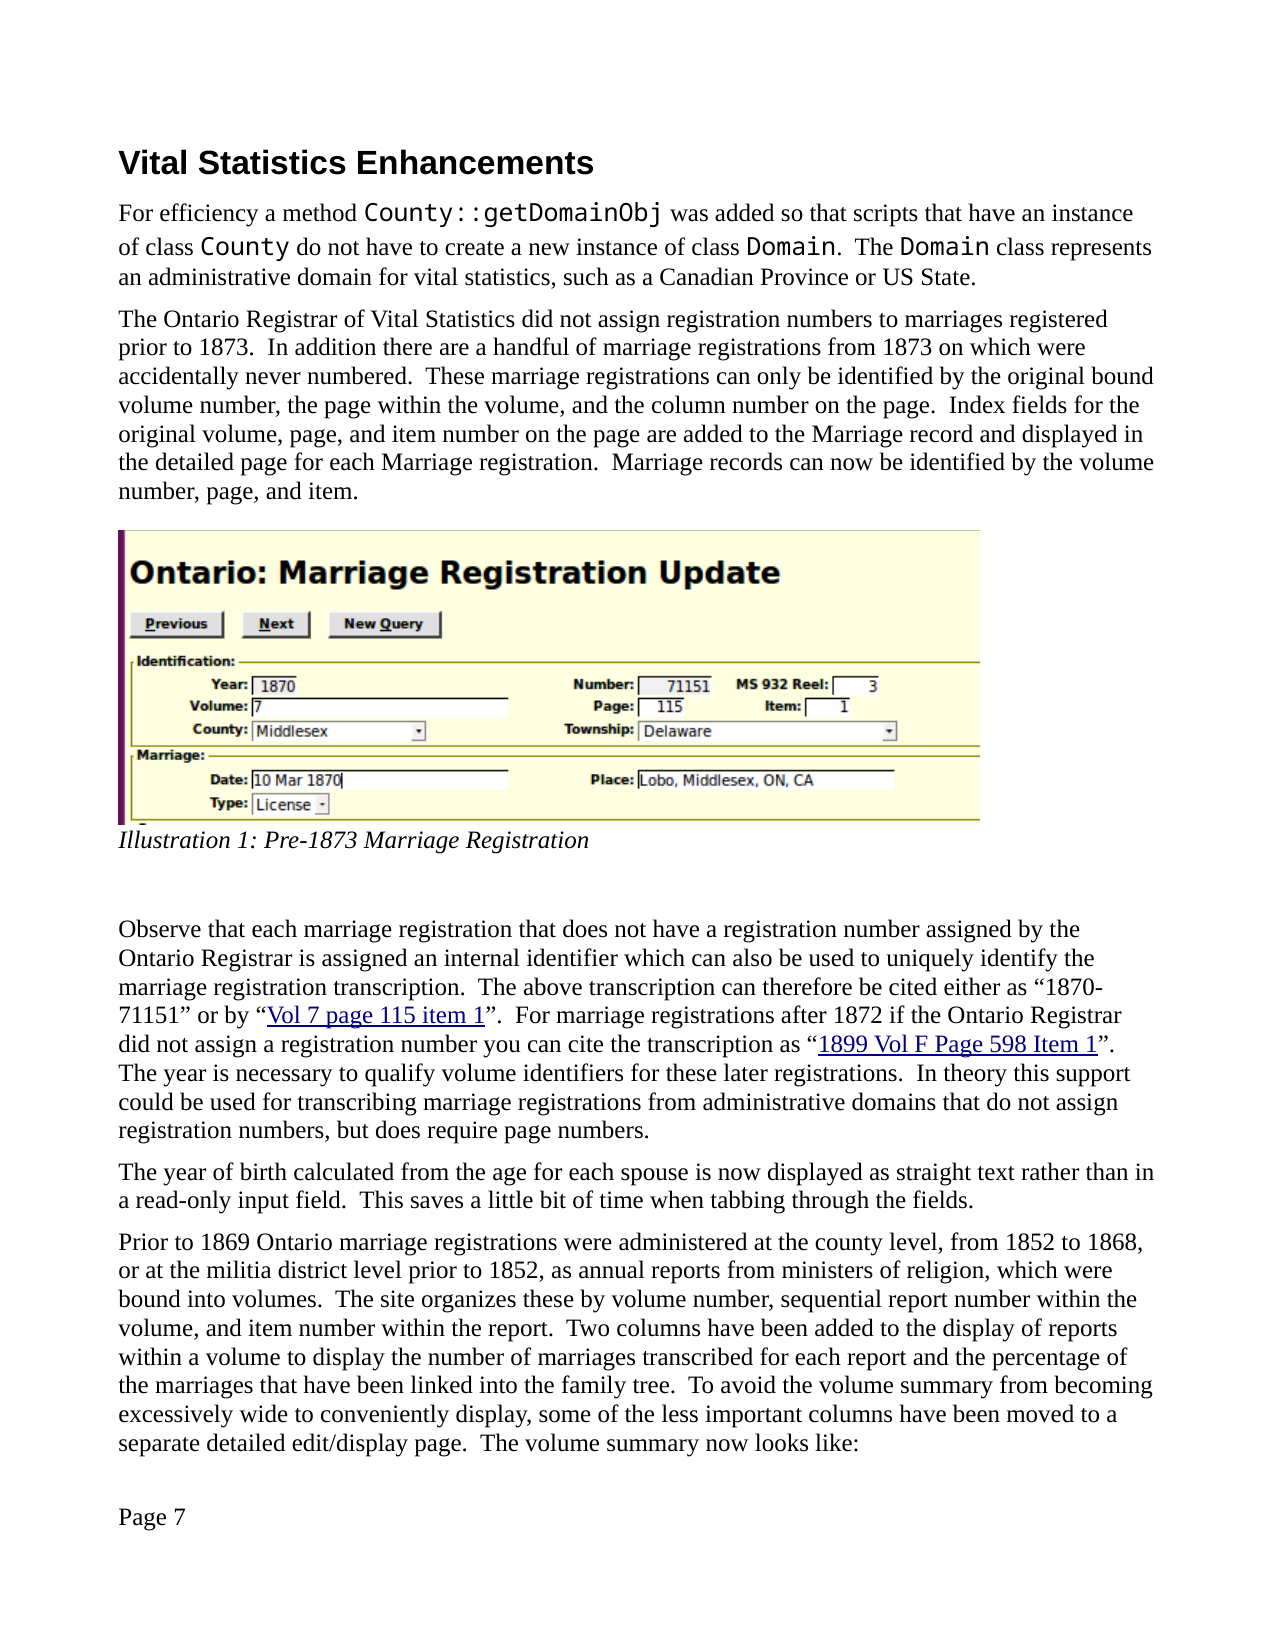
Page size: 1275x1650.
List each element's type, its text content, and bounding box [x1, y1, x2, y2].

text Illustration 1: Pre-1873 Marriage Registration [118, 530, 1157, 853]
text Observe that each marriage registration that does not have a registration number assigned by the Ontario Registrar is assigned an internal identifier which can also be used to uniquely identify the marriage registration transcription. The above transcription can therefore be cited either as “1870-71151” or by “Vol 7 page 115 item 1”. For marriage registrations after 1872 if the Ontario Registrar did not assign a registration number you can cite the transcription as “1899 Vol F Page 598 Item 1”. The year is necessary to qualify volume identifiers for these later registrations. In theory this support could be used for transcribing marriage registrations from administrative domains that do not assign registration numbers, but does require page numbers. [118, 914, 1157, 1144]
text The Ontario Registrar of Vital Statistics did not assign registration numbers to marriages registered prior to 1873. In addition there are a handful of marriage registrations from 1873 on which were accidentally never numbered. These marriage registrations can only be identified by the original bound volume number, the page within the volume, and the column number on the page. Index fields for the original volume, page, and item number on the page are added to the Marriage record and displayed in the detailed page for each Marriage registration. Marriage records can now be identified by the volume number, page, and item. [118, 304, 1157, 505]
text Prior to 1869 Ontario marriage registrations were administered at the county level, from 1852 to 1868, or at the militia district level prior to 1852, as annual reports from ministers of religion, which were bound into volumes. The site organizes these by volume number, sequential report number within the volume, and item number within the report. Two columns have been added to the display of reports within a volume to display the number of marriages transcribed for each report and the percentage of the marriages that have been linked into the family tree. To avoid the volume summary from becoming excessively wide to conveniently display, some of the less important columns have been moved to a separate detailed edit/display page. The volume summary now looks like: [118, 1227, 1157, 1457]
text The year of birth calculated from the age for each spouse is now displayed as straight text rather than in a read-only input field. This saves a little bit of time when tabbing through the fields. [118, 1157, 1157, 1214]
text For efficiency a method County::getDomainObj was added so that scripts that have an instance of class County do not have to create a new instance of class Domain. The Domain class represents an administrative domain for vital statistics, such as a Canadian Province or US State. [118, 194, 1157, 291]
picture [118, 530, 981, 825]
subtitle Vital Statistics Enhancements [118, 143, 1157, 182]
